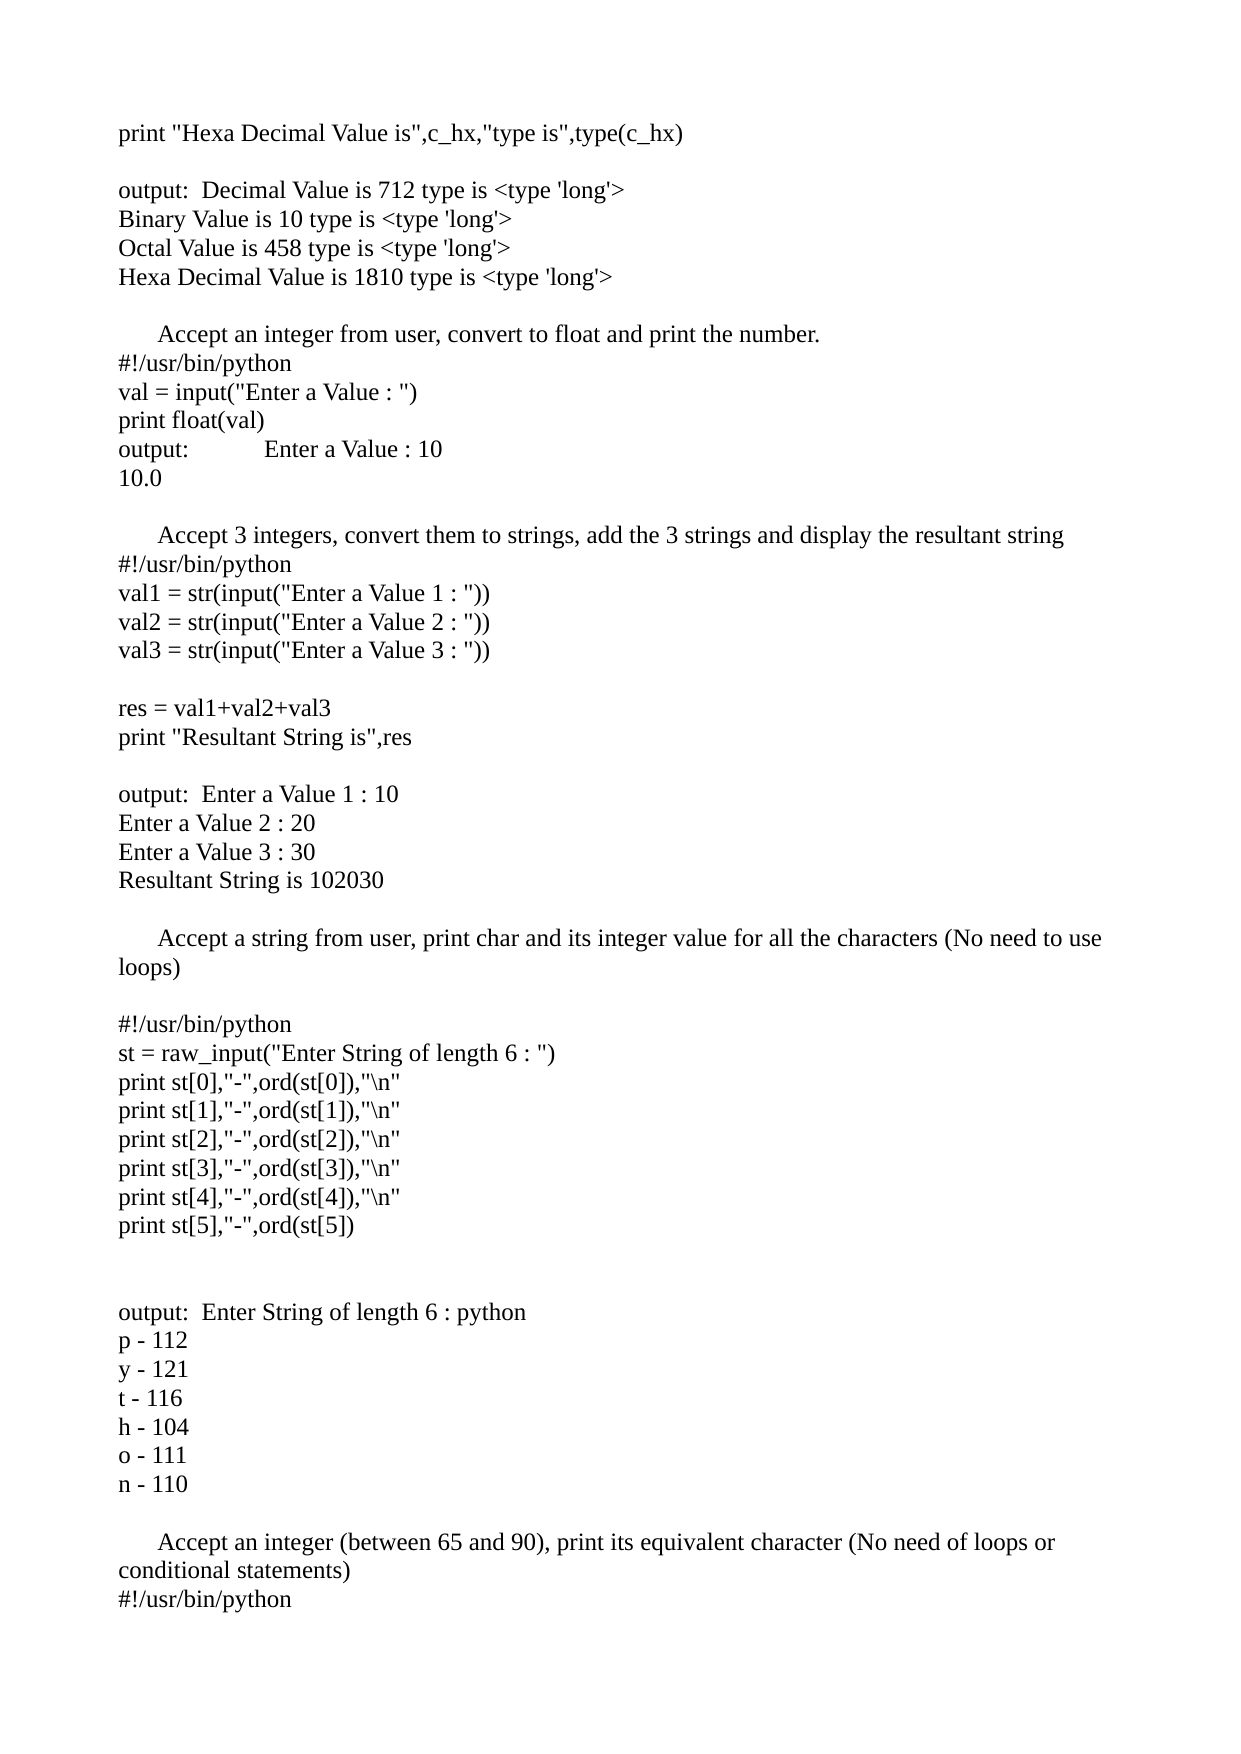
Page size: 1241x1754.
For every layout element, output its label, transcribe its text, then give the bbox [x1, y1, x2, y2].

text output: Enter String of length 6 : python [118, 1297, 1122, 1326]
text Hexa Decimal Value is 1810 type is <type 'long'> [118, 262, 1122, 291]
text print st[0],"-",ord(st[0]),"\n" [118, 1067, 1122, 1096]
text st = raw_input("Enter String of length 6 : ") [118, 1038, 1122, 1067]
text #!/usr/bin/python [118, 1009, 1122, 1038]
text p - 112 y - 121 t - 116 h - 104 o - 111 n - 110 [118, 1326, 1122, 1498]
text #!/usr/bin/python [118, 348, 1122, 377]
text print "Hexa Decimal Value is",c_hx,"type is",type(c_hx) [118, 118, 1122, 147]
text Resultant String is 102030 [118, 866, 1122, 894]
text Enter a Value 3 : 30 [118, 837, 1122, 866]
text conditional statements) [118, 1556, 1122, 1584]
text print st[5],"-",ord(st[5]) [118, 1211, 1122, 1239]
text res = val1+val2+val3 [118, 693, 1122, 722]
text Binary Value is 10 type is <type 'long'> [118, 204, 1122, 233]
text loops) [118, 952, 1122, 981]
text val1 = str(input("Enter a Value 1 : ")) [118, 578, 1122, 607]
text Accept a string from user, print char and its integer value for all the characters (No need to use [118, 923, 1122, 952]
text Octal Value is 458 type is <type 'long'> [118, 233, 1122, 262]
text val3 = str(input("Enter a Value 3 : ")) [118, 636, 1122, 664]
text Accept an integer (between 65 and 90), print its equivalent character (No need of loops or [118, 1527, 1122, 1556]
text val = input("Enter a Value : ") [118, 377, 1122, 406]
text val2 = str(input("Enter a Value 2 : ")) [118, 607, 1122, 636]
text Accept an integer from user, convert to float and print the number. [118, 319, 1122, 348]
text Enter a Value 2 : 20 [118, 808, 1122, 837]
text output: Enter a Value 1 : 10 [118, 779, 1122, 808]
text #!/usr/bin/python [118, 549, 1122, 578]
text output: Enter a Value : 10 [118, 434, 1122, 463]
text output: Decimal Value is 712 type is <type 'long'> [118, 176, 1122, 204]
text 10.0 [118, 463, 1122, 492]
text print st[2],"-",ord(st[2]),"\n" [118, 1124, 1122, 1153]
text print float(val) [118, 406, 1122, 434]
text print st[3],"-",ord(st[3]),"\n" [118, 1153, 1122, 1182]
text print "Resultant String is",res [118, 722, 1122, 751]
text #!/usr/bin/python [118, 1584, 1122, 1613]
text print st[1],"-",ord(st[1]),"\n" [118, 1096, 1122, 1124]
text print st[4],"-",ord(st[4]),"\n" [118, 1182, 1122, 1211]
text Accept 3 integers, convert them to strings, add the 3 strings and display the resultant string [118, 521, 1122, 549]
